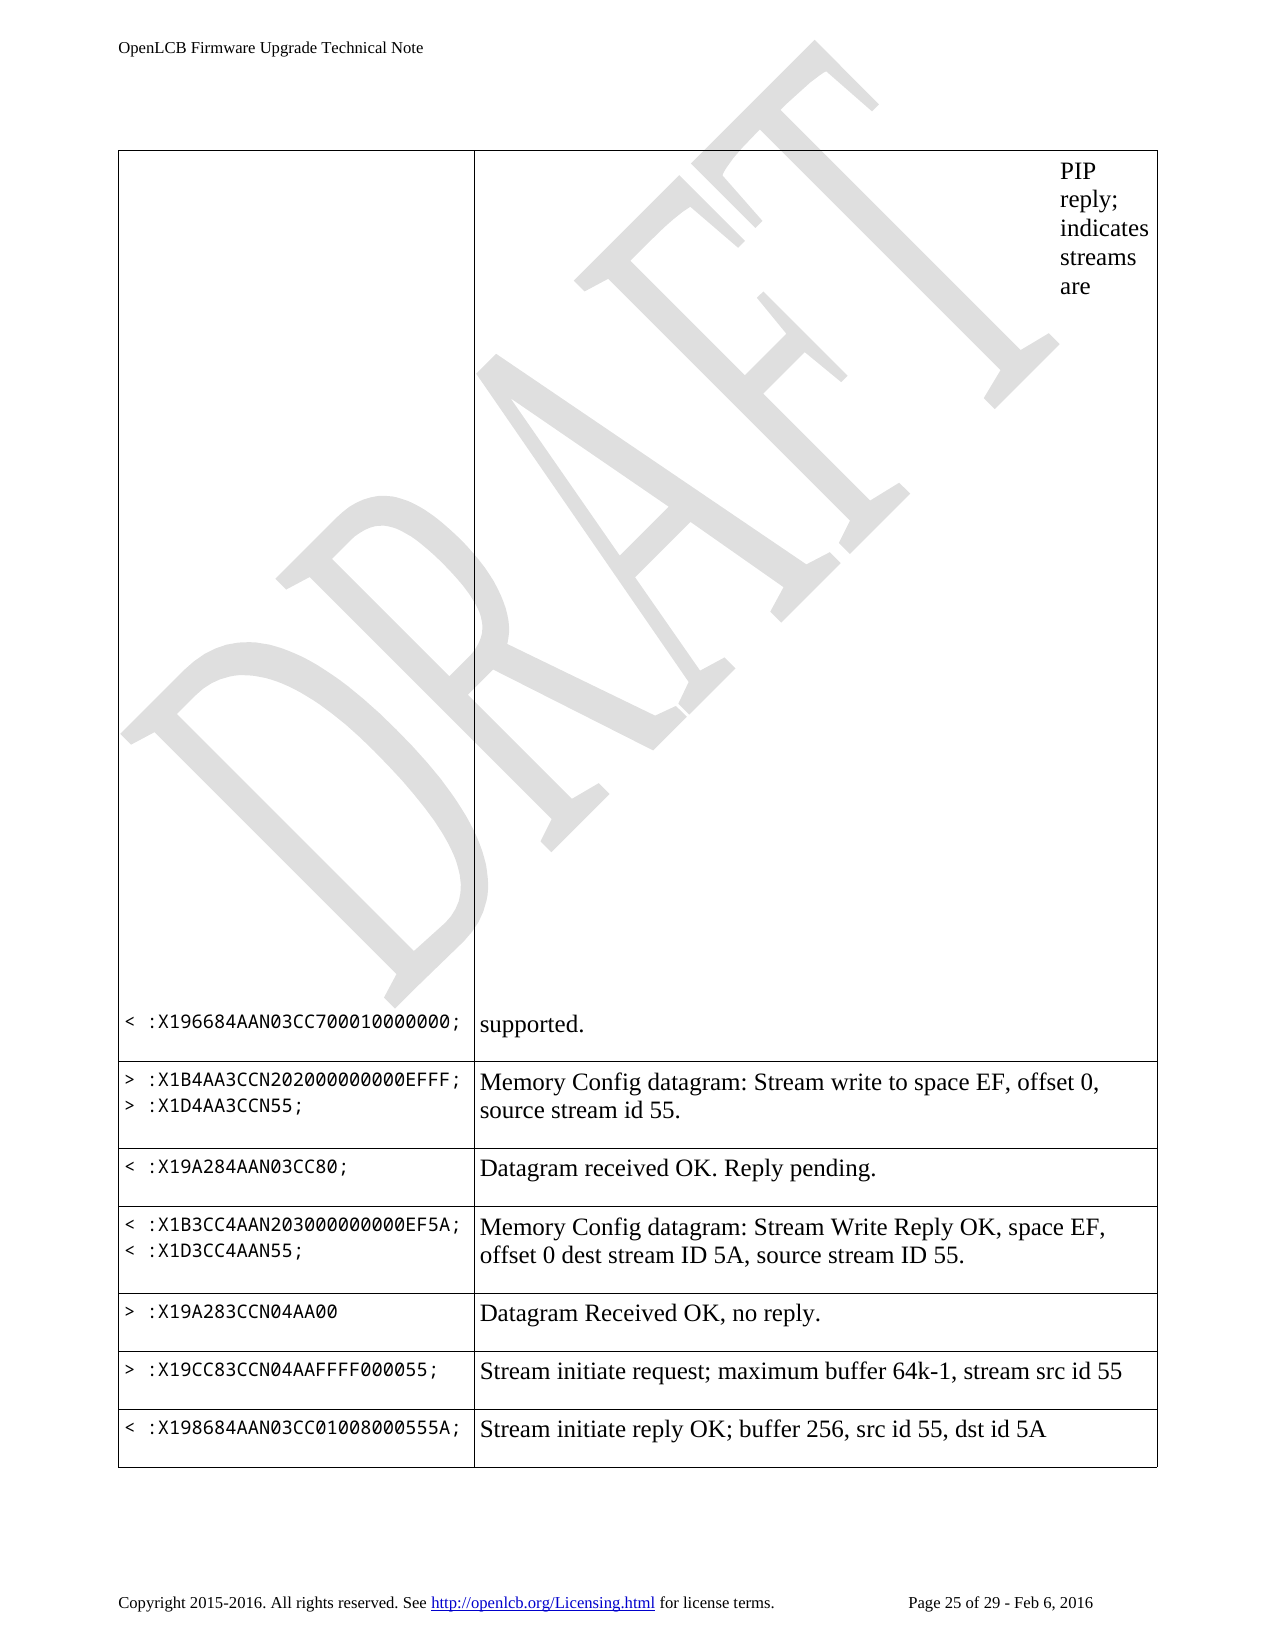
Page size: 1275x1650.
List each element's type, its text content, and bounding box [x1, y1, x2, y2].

table_cell Stream initiate reply OK; buffer 256, src id 55, dst id 5A [475, 1410, 1157, 1467]
table_cell PIP reply; indicates streams are supported. [475, 151, 1157, 1061]
table_cell > :X19A283CCN04AA00 [119, 1294, 474, 1351]
table_cell < :X1B3CC4AAN203000000000EF5A; < :X1D3CC4AAN55; [119, 1207, 474, 1292]
table_cell > :X1B4AA3CCN202000000000EFFF; > :X1D4AA3CCN55; [119, 1062, 474, 1148]
table_cell Datagram Received OK, no reply. [475, 1294, 1157, 1351]
table_cell Datagram received OK. Reply pending. [475, 1149, 1157, 1206]
table_cell < :X198684AAN03CC01008000555A; [119, 1410, 474, 1467]
table_cell < :X19A284AAN03CC80; [119, 1149, 474, 1206]
table_cell Memory Config datagram: Stream Write Reply OK, space EF, offset 0 dest stream ID 5A, source stream ID 55. [475, 1207, 1157, 1292]
table_cell Stream initiate request; maximum buffer 64k-1, stream src id 55 [475, 1352, 1157, 1408]
table_cell > :X19CC83CCN04AAFFFF000055; [119, 1352, 474, 1408]
table_cell Memory Config datagram: Stream write to space EF, offset 0, source stream id 55. [475, 1062, 1157, 1148]
table_cell < :X196684AAN03CC700010000000; [119, 151, 474, 1061]
